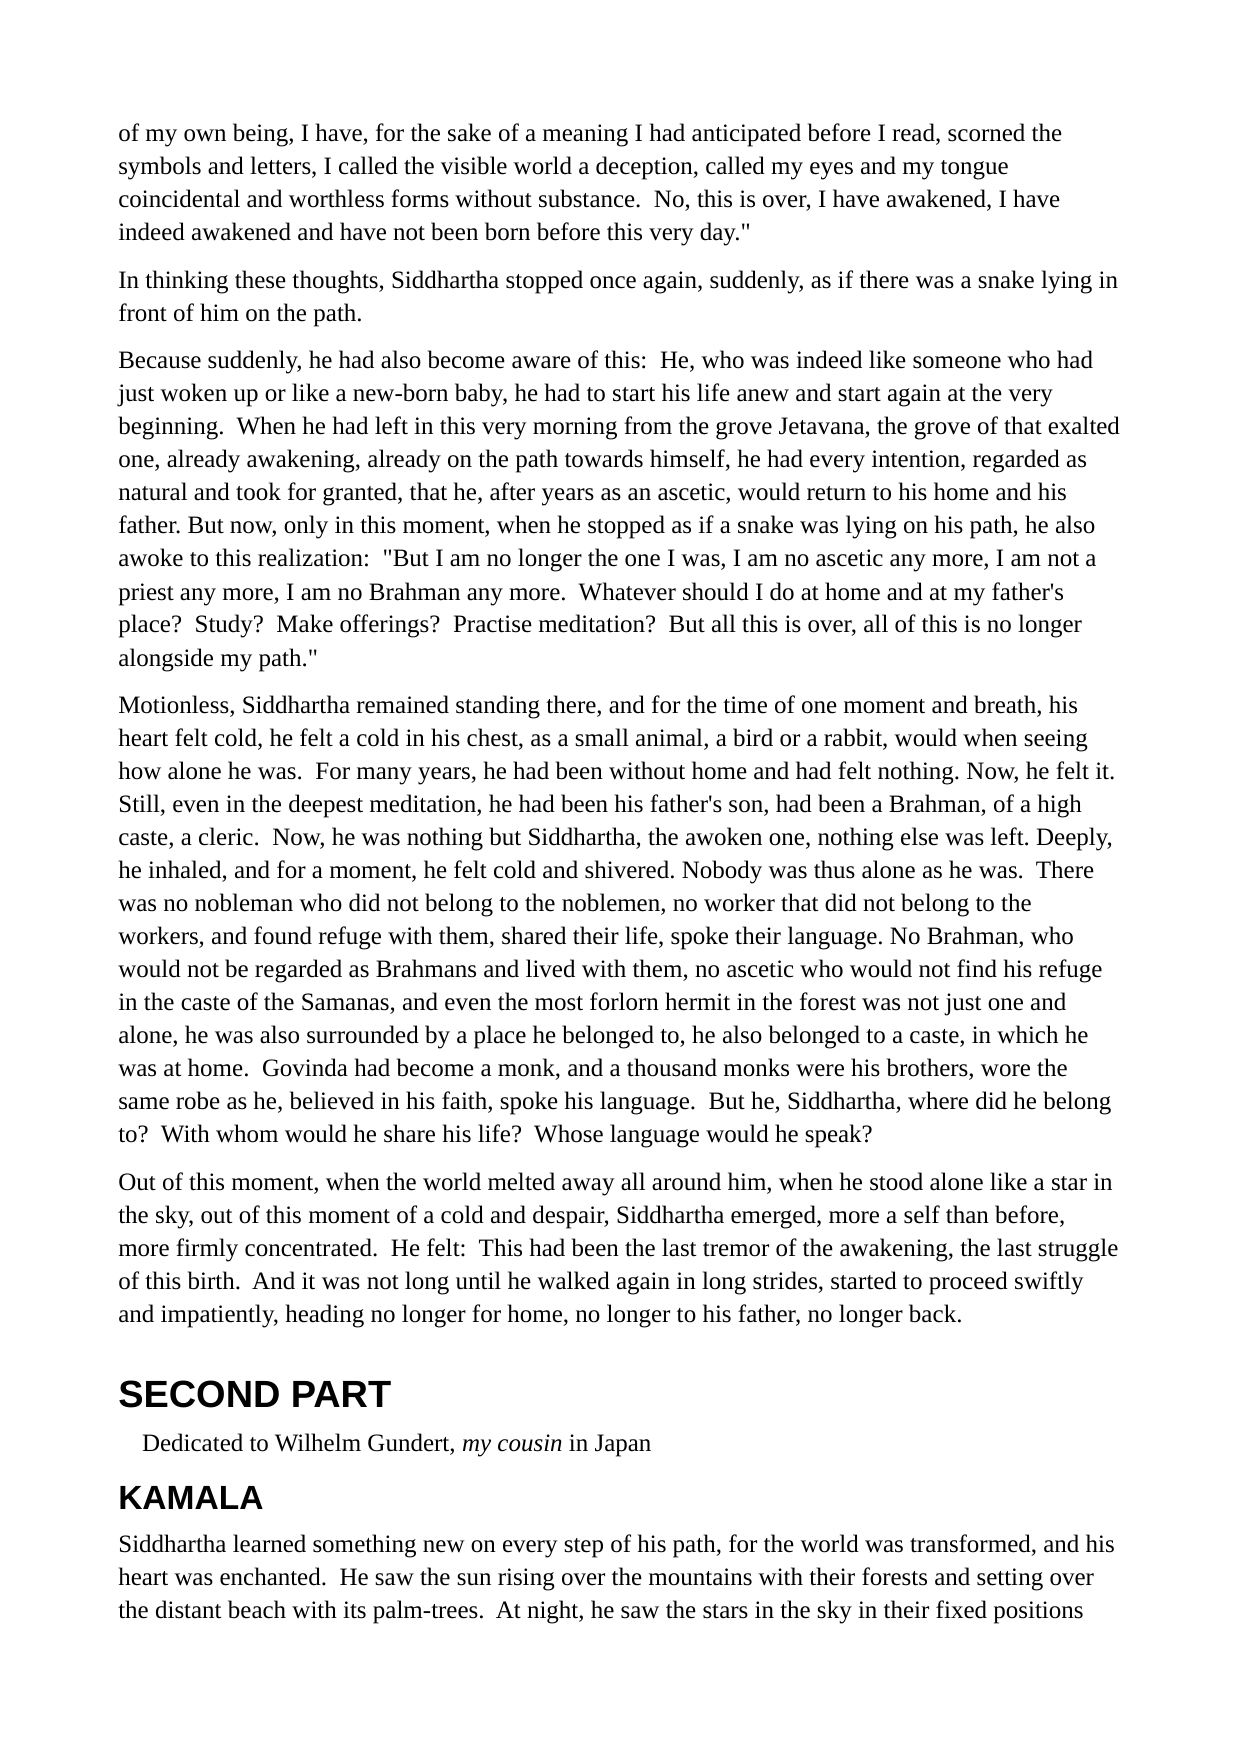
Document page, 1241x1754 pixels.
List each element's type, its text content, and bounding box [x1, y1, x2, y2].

text Out of this moment, when the world melted away all around him, when he stood alone like a star in the sky, out of this moment of a cold and despair, Siddhartha emerged, more a self than before, more firmly concentrated. He felt: This had been the last tremor of the awakening, the last struggle of this birth. And it was not long until he walked again in long strides, started to proceed swiftly and impatiently, heading no longer for home, no longer to his father, no longer back. [118, 1167, 1122, 1328]
text of my own being, I have, for the sake of a meaning I had anticipated before I read, scorned the symbols and letters, I called the visible world a deception, called my eyes and my tongue coincidental and worthless forms without substance. No, this is over, I have awakened, I have indeed awakened and have not been born before this very day." [118, 118, 1122, 246]
subtitle KAMALA [118, 1477, 1122, 1516]
text Because suddenly, he had also become aware of this: He, who was indeed like someone who had just woken up or like a new-born baby, he had to start his life anew and start again at the very beginning. When he had left in this very morning from the grove Jetavana, the grove of that exalted one, already awakening, already on the path towards himself, he had every intention, regarded as natural and took for granted, that he, after years as an ascetic, would return to his home and his father. But now, only in this moment, when he stopped as if a snake was lying on his path, he also awoke to this realization: "But I am no longer the one I was, I am no ascetic any more, I am not a priest any more, I am no Brahman any more. Whatever should I do at home and at my father's place? Study? Make offerings? Practise meditation? But all this is over, all of this is no longer alongside my path." [118, 345, 1122, 671]
text Motionless, Siddhartha remained standing there, and for the time of one moment and breath, his heart felt cold, he felt a cold in his chest, as a small animal, a bird or a rabbit, would when seeing how alone he was. For many years, he had been without home and had felt nothing. Now, he felt it. Still, even in the deepest meditation, he had been his father's son, had been a Brahman, of a high caste, a cleric. Now, he was nothing but Siddhartha, the awoken one, nothing else was left. Deeply, he inhaled, and for a moment, he felt cold and shivered. Nobody was thus alone as he was. There was no nobleman who did not belong to the noblemen, no worker that did not belong to the workers, and found refuge with them, shared their life, spoke their language. No Brahman, who would not be regarded as Brahmans and lived with them, no ascetic who would not find his refuge in the caste of the Samanas, and even the most forlorn hermit in the forest was not just one and alone, he was also surrounded by a place he belonged to, he also belonged to a caste, in which he was at home. Govinda had become a monk, and a thousand monks were his brothers, wore the same robe as he, believed in his faith, spoke his language. But he, Siddhartha, where did he belong to? With whom would he share his life? Whose language would he speak? [118, 690, 1122, 1148]
text Siddhartha learned something new on every step of his path, for the world was transformed, and his heart was enchanted. He saw the sun rising over the mountains with their forests and setting over the distant beach with its palm-trees. At night, he saw the stars in the sky in their fixed positions [118, 1529, 1122, 1623]
subtitle SECOND PART [118, 1372, 1122, 1415]
text Dedicated to Wilhelm Gundert, my cousin in Japan [118, 1428, 1122, 1457]
text In thinking these thoughts, Siddhartha stopped once again, suddenly, as if there was a snake lying in front of him on the path. [118, 265, 1122, 327]
